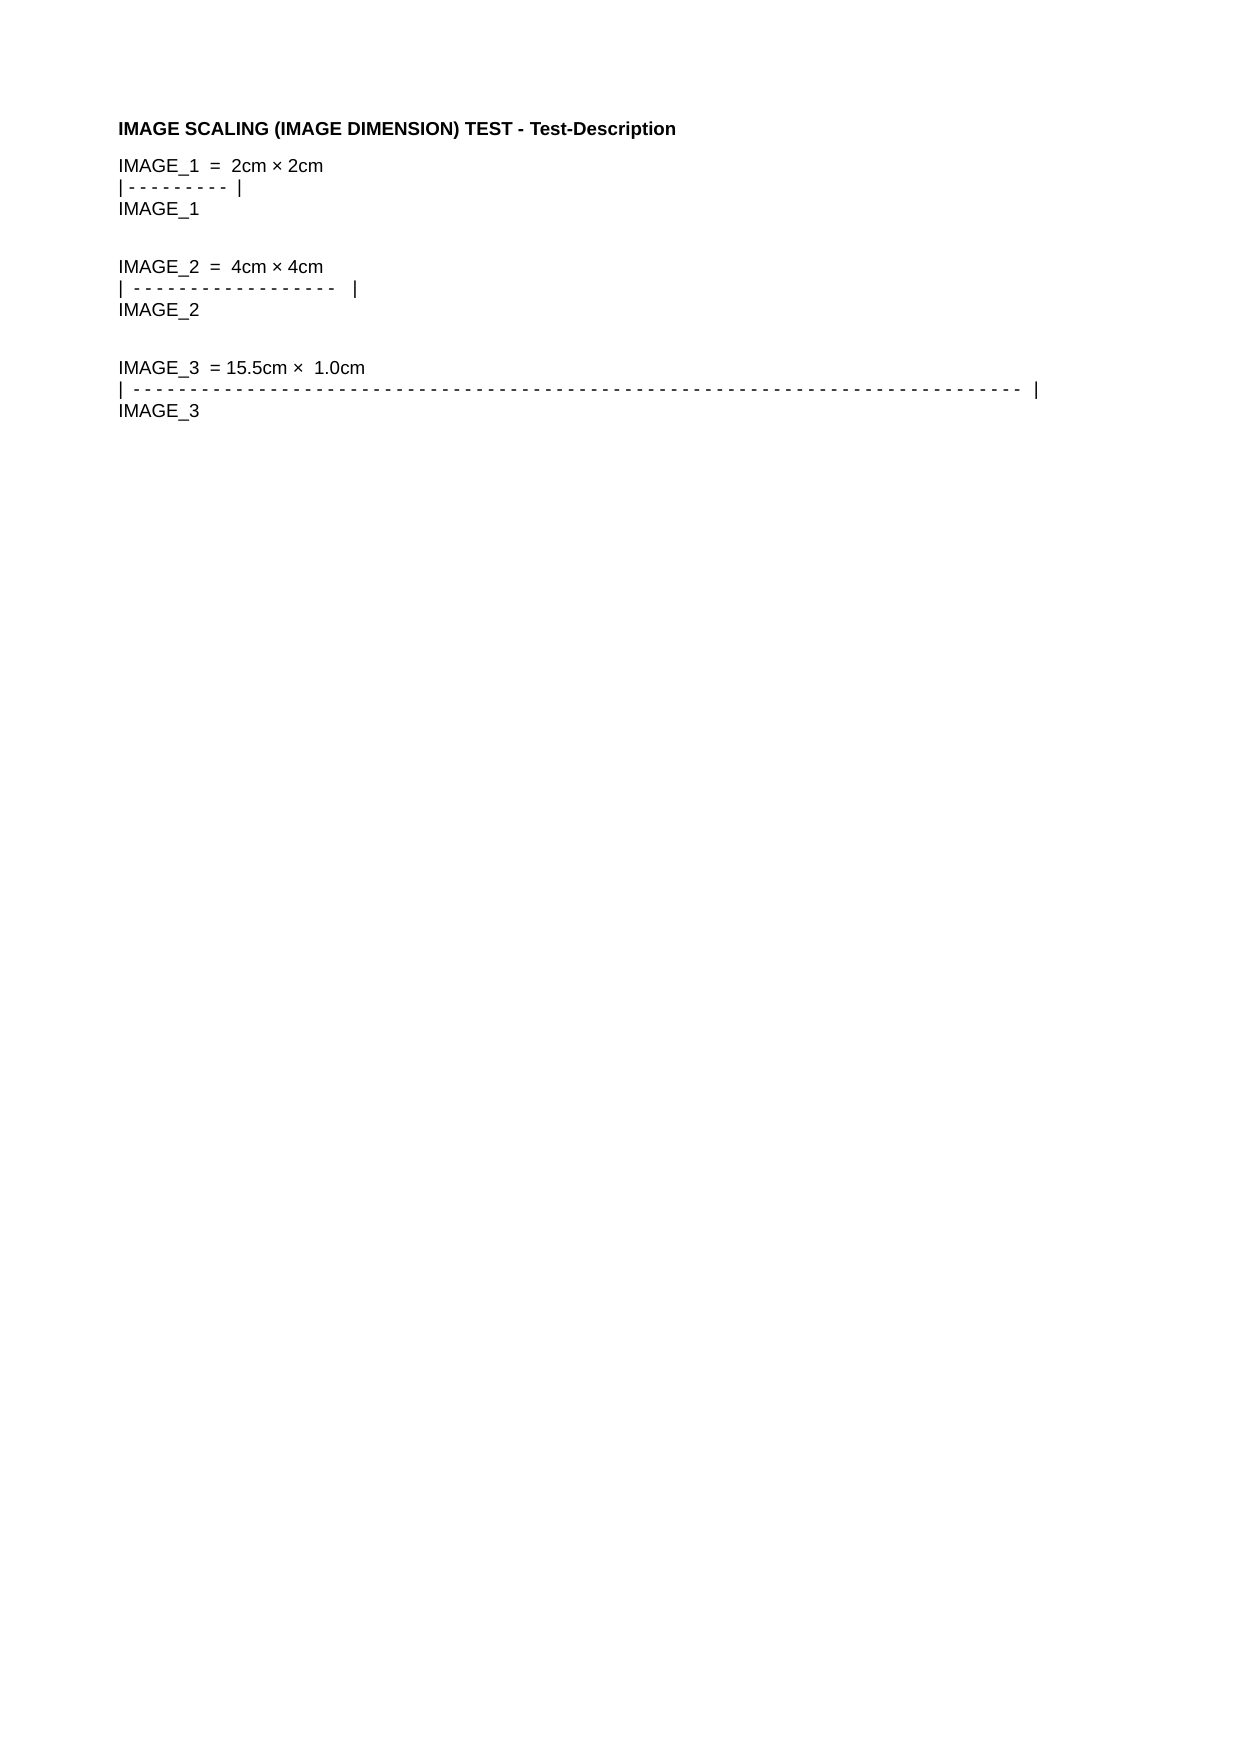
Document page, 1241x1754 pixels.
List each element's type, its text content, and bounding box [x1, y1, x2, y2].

text IMAGE_1 = 2cm × 2cm | - - - - - - - - - | IMAGE_1 [118, 154, 1122, 241]
text IMAGE_3 = 15.5cm × 1.0cm | - - - - - - - - - - - - - - - - - - - - - - - - - - - - - - - - - - - - - - - - - - - - - - - - - - - - - - - - - - - - - - - - - - - - - - - - - - - - - - | IMAGE_3 [118, 357, 1122, 443]
text IMAGE SCALING (IMAGE DIMENSION) TEST - Test-Description [118, 118, 1122, 140]
text IMAGE_2 = 4cm × 4cm | - - - - - - - - - - - - - - - - - - | IMAGE_2 [118, 256, 1122, 342]
